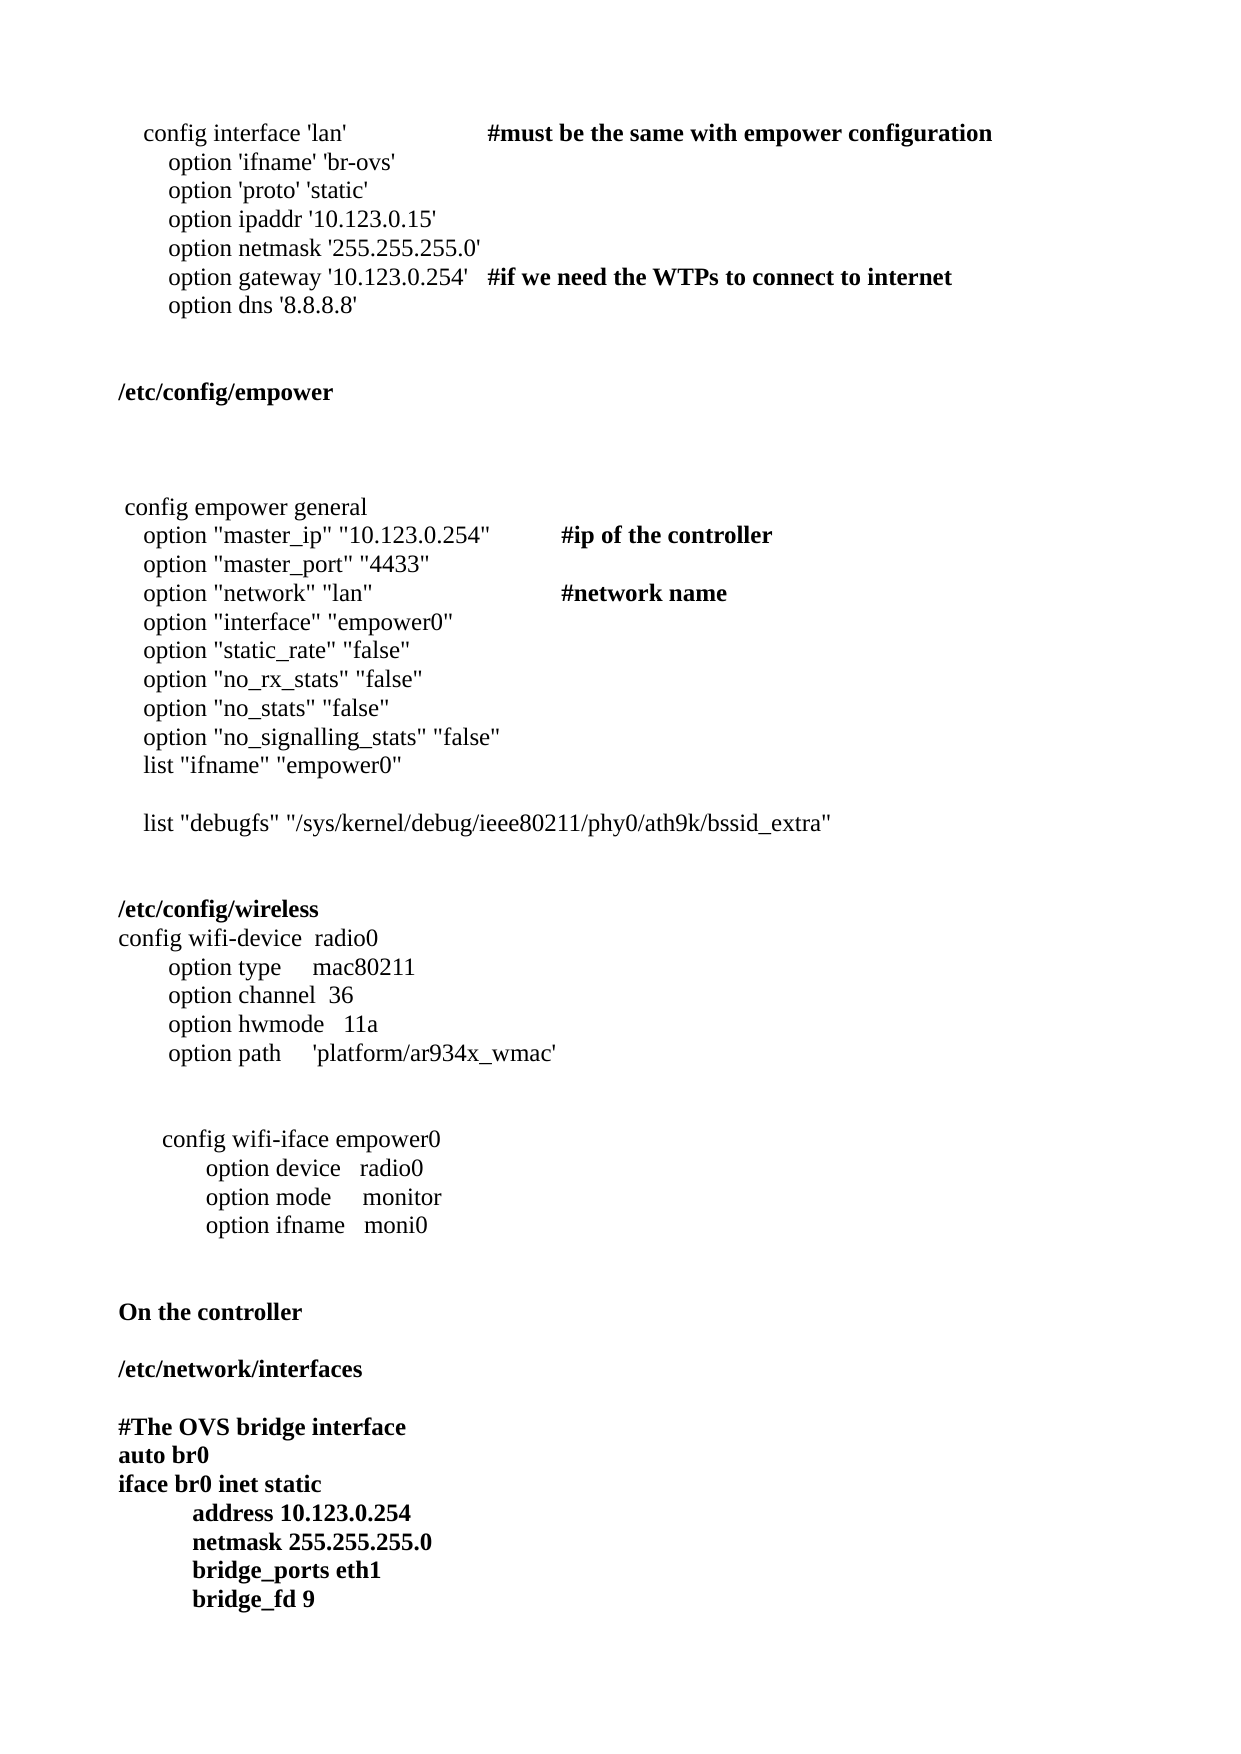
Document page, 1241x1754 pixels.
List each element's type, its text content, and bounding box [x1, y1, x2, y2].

text option type mac80211 [118, 952, 1122, 981]
text bridge_ports eth1 [118, 1556, 1122, 1584]
text option "network" "lan" #network name [118, 578, 1122, 607]
text option hwmode 11a [118, 1009, 1122, 1038]
text option ipaddr '10.123.0.15' [118, 204, 1122, 233]
text option mode monitor [118, 1182, 1122, 1211]
text list "ifname" "empower0" [118, 751, 1122, 779]
text netmask 255.255.255.0 [118, 1527, 1122, 1556]
text #The OVS bridge interface [118, 1412, 1122, 1441]
text iface br0 inet static [118, 1469, 1122, 1498]
text option "master_port" "4433" [118, 549, 1122, 578]
text option "no_signalling_stats" "false" [118, 722, 1122, 751]
text config empower general [118, 492, 1122, 521]
text option 'proto' 'static' [118, 176, 1122, 204]
text option channel 36 [118, 981, 1122, 1009]
text address 10.123.0.254 [118, 1498, 1122, 1527]
text option 'ifname' 'br-ovs' [118, 147, 1122, 176]
text list "debugfs" "/sys/kernel/debug/ieee80211/phy0/ath9k/bssid_extra" [118, 808, 1122, 837]
text option path 'platform/ar934x_wmac' [118, 1038, 1122, 1067]
text config wifi-device radio0 [118, 923, 1122, 952]
text option "static_rate" "false" [118, 636, 1122, 664]
text bridge_fd 9 [118, 1584, 1122, 1613]
text option "no_stats" "false" [118, 693, 1122, 722]
text config wifi-iface empower0 [118, 1124, 1122, 1153]
text option ifname moni0 [118, 1211, 1122, 1239]
text On the controller [118, 1297, 1122, 1326]
text option "no_rx_stats" "false" [118, 664, 1122, 693]
text option dns '8.8.8.8' [118, 291, 1122, 319]
text option "interface" "empower0" [118, 607, 1122, 636]
text option "master_ip" "10.123.0.254" #ip of the controller [118, 521, 1122, 549]
text /etc/config/empower [118, 377, 1122, 406]
text /etc/network/interfaces [118, 1354, 1122, 1383]
text /etc/config/wireless [118, 894, 1122, 923]
text option netmask '255.255.255.0' [118, 233, 1122, 262]
text option gateway '10.123.0.254' #if we need the WTPs to connect to internet [118, 262, 1122, 291]
text option device radio0 [118, 1153, 1122, 1182]
text config interface 'lan' #must be the same with empower configuration [118, 118, 1122, 147]
text auto br0 [118, 1441, 1122, 1469]
